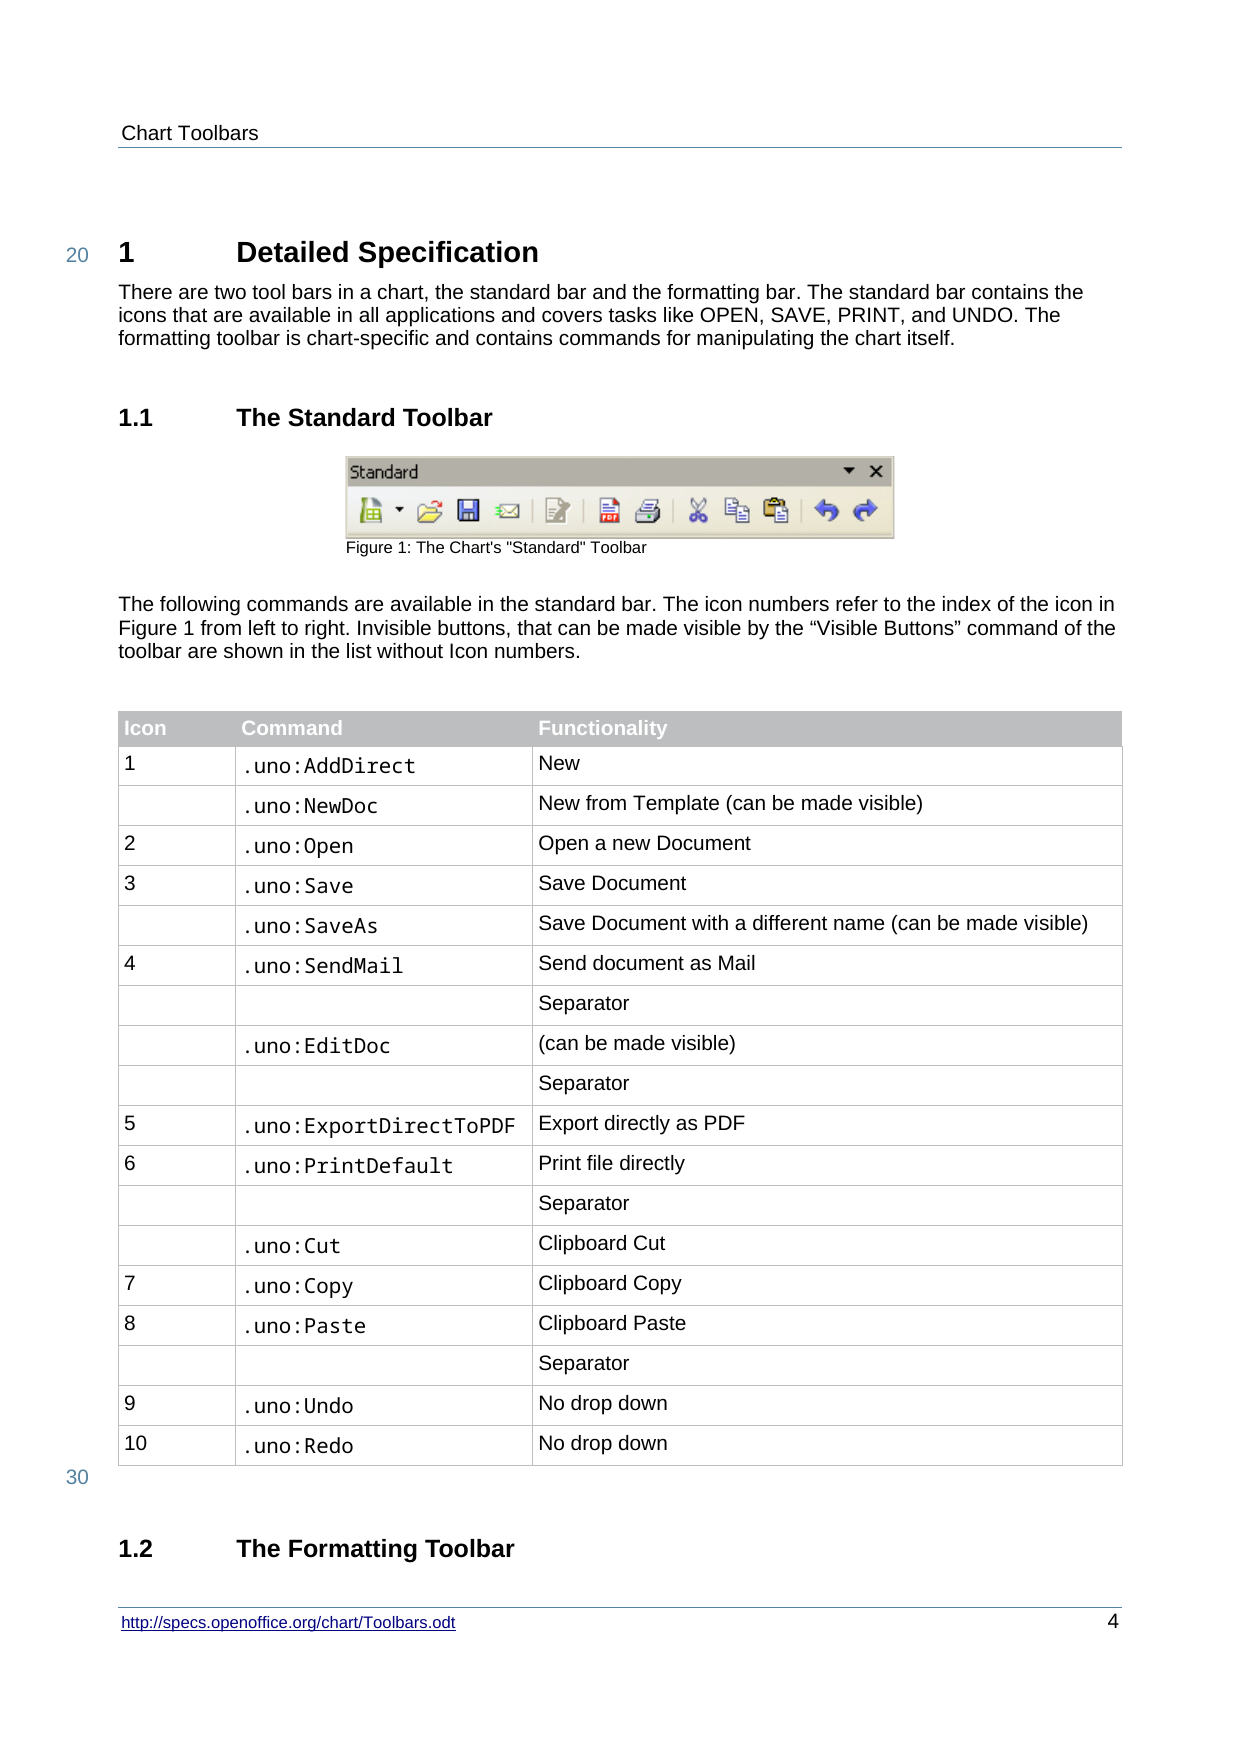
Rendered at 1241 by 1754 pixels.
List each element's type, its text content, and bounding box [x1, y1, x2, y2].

table_cell Send document as Mail [533, 946, 1122, 985]
table_cell .uno:EditDoc [236, 1026, 532, 1065]
table_cell .uno:AddDirect [236, 747, 532, 785]
table_cell [236, 1066, 532, 1105]
table_cell [236, 1346, 532, 1385]
text Figure 1: The Chart's "Standard" Toolbar [346, 539, 894, 557]
table_cell .uno:ExportDirectToPDF [236, 1106, 532, 1145]
table_cell Open a new Document [533, 826, 1122, 865]
table_cell 6 [119, 1146, 235, 1185]
subtitle Detailed Specification [118, 236, 1122, 268]
table_cell Save Document [533, 866, 1122, 905]
table_cell 7 [119, 1266, 235, 1305]
subtitle The Formatting Toolbar [118, 1535, 1122, 1563]
table_cell [119, 786, 235, 825]
table_cell New from Template (can be made visible) [533, 786, 1122, 825]
table_cell [236, 1186, 532, 1225]
table_cell [119, 1346, 235, 1385]
table_cell .uno:Undo [236, 1386, 532, 1425]
table_cell Clipboard Copy [533, 1266, 1122, 1305]
table_cell Separator [533, 986, 1122, 1025]
text There are two tool bars in a chart, the standard bar and the formatting bar. The standard bar contains the icons that are available in all applications and covers tasks like OPEN, SAVE, PRINT, and UNDO. The formatting toolbar is chart-specific and contains commands for manipulating the chart itself. [118, 280, 1122, 350]
table_cell .uno:NewDoc [236, 786, 532, 825]
table_cell 2 [119, 826, 235, 865]
table_cell 8 [119, 1306, 235, 1345]
table_cell .uno:Redo [236, 1426, 532, 1465]
table_cell .uno:Cut [236, 1226, 532, 1265]
text The following commands are available in the standard bar. The icon numbers refer to the index of the icon in Figure 1 from left to right. Invisible buttons, that can be made visible by the “Visible Buttons” command of the toolbar are shown in the list without Icon numbers. [118, 593, 1122, 663]
table_cell Print file directly [533, 1146, 1122, 1185]
table_cell .uno:PrintDefault [236, 1146, 532, 1185]
table_cell [119, 906, 235, 945]
table_cell [119, 1066, 235, 1105]
table_cell New [533, 747, 1122, 785]
table_cell Export directly as PDF [533, 1106, 1122, 1145]
table_cell 10 [119, 1426, 235, 1465]
table_cell [236, 986, 532, 1025]
table_header Icon [118, 711, 235, 746]
table_cell .uno:SaveAs [236, 906, 532, 945]
table_cell [119, 986, 235, 1025]
table_cell .uno:Copy [236, 1266, 532, 1305]
table_cell Clipboard Paste [533, 1306, 1122, 1345]
table_cell 9 [119, 1386, 235, 1425]
table_cell Separator [533, 1346, 1122, 1385]
picture [345, 456, 895, 539]
subtitle The Standard Toolbar [118, 404, 1122, 432]
table_cell [119, 1026, 235, 1065]
table_cell .uno:Save [236, 866, 532, 905]
table_header Functionality [532, 711, 1122, 746]
table_cell Separator [533, 1186, 1122, 1225]
table_cell 4 [119, 946, 235, 985]
table_header Command [235, 711, 532, 746]
table_cell .uno:Paste [236, 1306, 532, 1345]
table_cell (can be made visible) [533, 1026, 1122, 1065]
table_cell 3 [119, 866, 235, 905]
table_cell No drop down [533, 1386, 1122, 1425]
table_cell [119, 1186, 235, 1225]
table_cell 5 [119, 1106, 235, 1145]
table_cell [119, 1226, 235, 1265]
table_cell No drop down [533, 1426, 1122, 1465]
table_cell .uno:Open [236, 826, 532, 865]
table_cell .uno:SendMail [236, 946, 532, 985]
table_cell Clipboard Cut [533, 1226, 1122, 1265]
table_cell Separator [533, 1066, 1122, 1105]
table_cell Save Document with a different name (can be made visible) [533, 906, 1122, 945]
table_cell 1 [119, 747, 235, 785]
